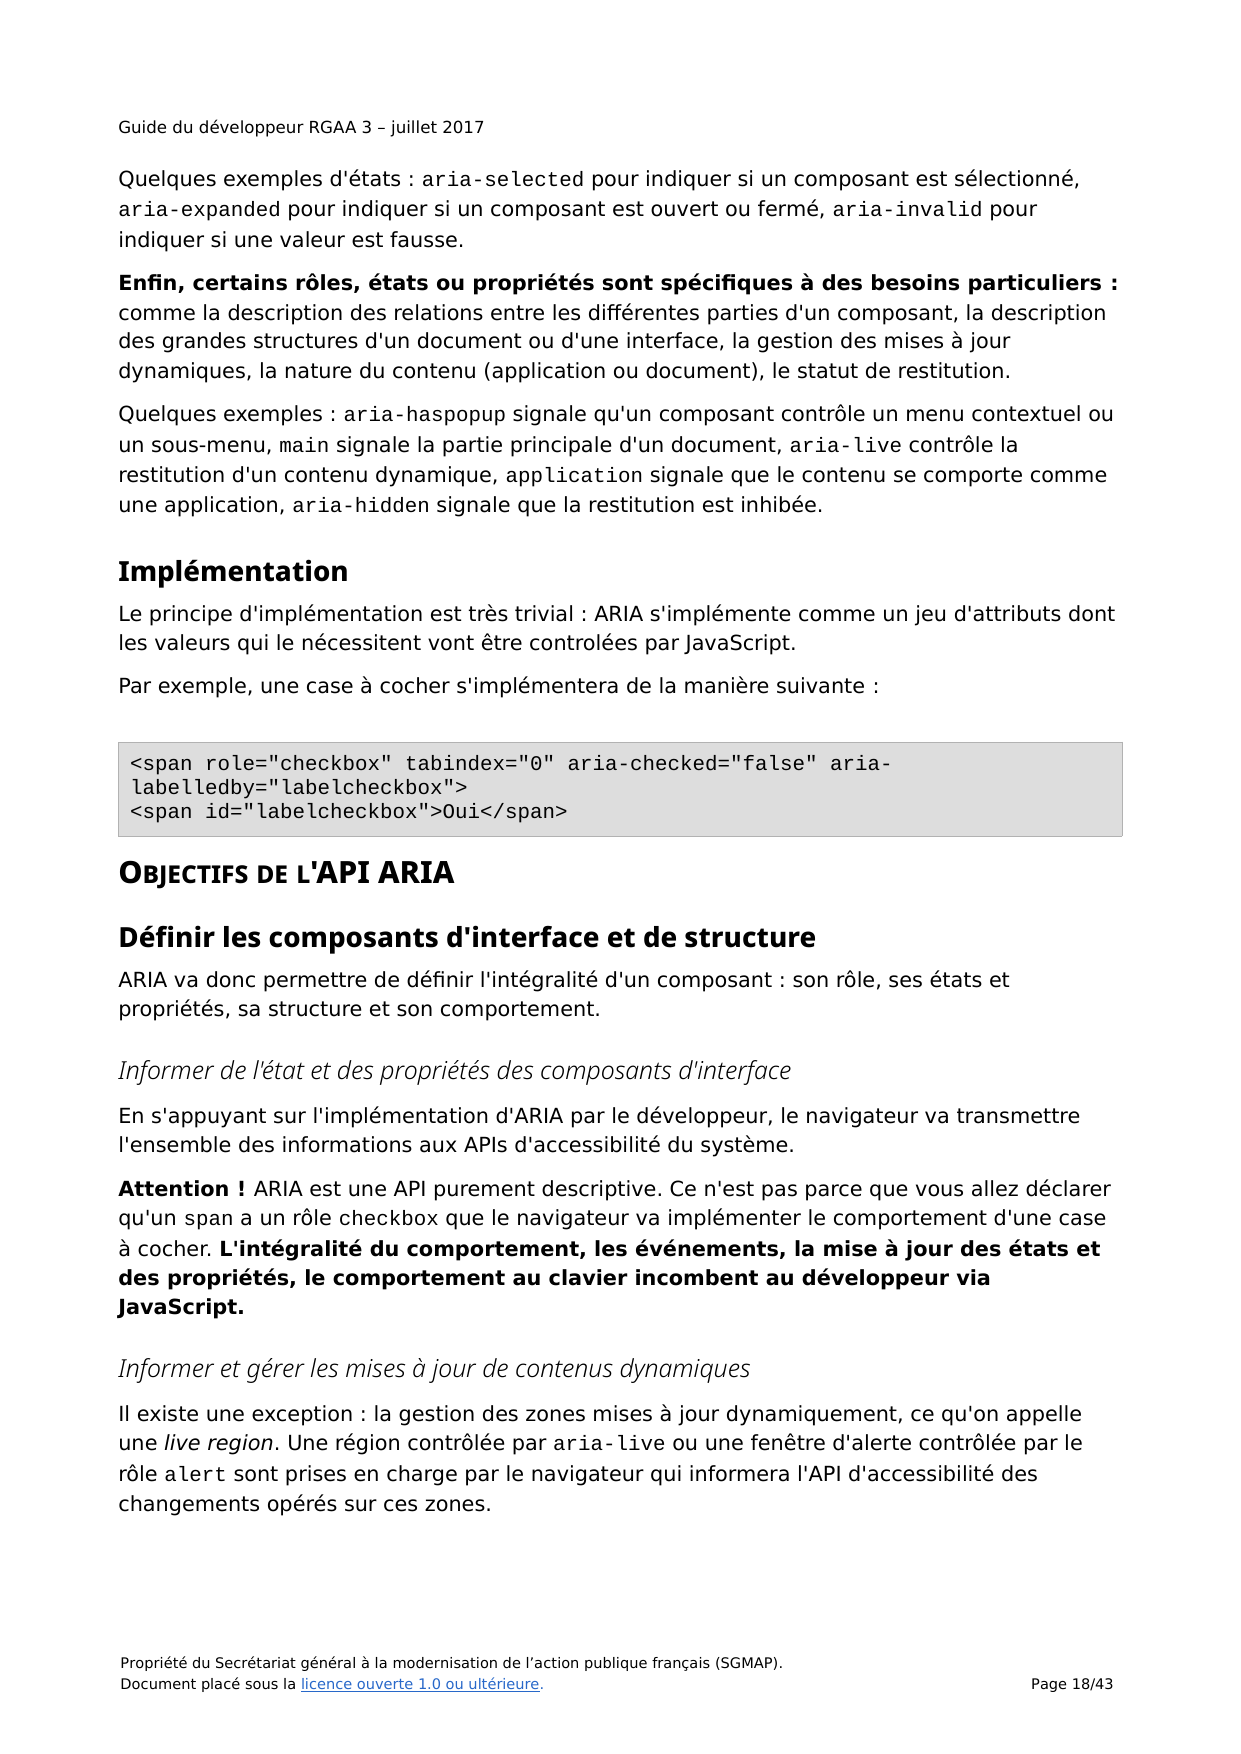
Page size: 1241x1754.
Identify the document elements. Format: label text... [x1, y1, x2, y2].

subtitle Implémentation [118, 551, 1122, 589]
subtitle Objectifs de l'API ARIA [118, 851, 1122, 893]
text Le principe d'implémentation est très trivial : ARIA s'implémente comme un jeu d'attributs dont les valeurs qui le nécessitent vont être controlées par JavaScript. [118, 602, 1122, 655]
text Par exemple, une case à cocher s'implémentera de la manière suivante : [118, 674, 1122, 698]
text Quelques exemples d'états : aria-selected pour indiquer si un composant est sélectionné, aria-expanded pour indiquer si un composant est ouvert ou fermé, aria-invalid pour indiquer si une valeur est fausse. [118, 167, 1122, 252]
text Attention ! ARIA est une API purement descriptive. Ce n'est pas parce que vous allez déclarer qu'un span a un rôle checkbox que le navigateur va implémenter le comportement d'une case à cocher. L'intégralité du comportement, les événements, la mise à jour des états et des propriétés, le comportement au clavier incombent au développeur via JavaScript. [118, 1177, 1122, 1319]
text En s'appuyant sur l'implémentation d'ARIA par le développeur, le navigateur va transmettre l'ensemble des informations aux APIs d'accessibilité du système. [118, 1104, 1122, 1158]
text Il existe une exception : la gestion des zones mises à jour dynamiquement, ce qu'on appelle une live region. Une région contrôlée par aria-live ou une fenêtre d'alerte contrôlée par le rôle alert sont prises en charge par le navigateur qui informera l'API d'accessibilité des changements opérés sur ces zones. [118, 1402, 1122, 1516]
text <span id="labelcheckbox">Oui</span> [119, 789, 1122, 836]
text <span role="checkbox" tabindex="0" aria-checked="false" aria-labelledby="labelcheckbox"> [119, 743, 1122, 789]
subtitle Définir les composants d'interface et de structure [118, 918, 1122, 955]
text ARIA va donc permettre de définir l'intégralité d'un composant : son rôle, ses états et propriétés, sa structure et son comportement. [118, 968, 1122, 1021]
subtitle Informer de l'état et des propriétés des composants d'interface [118, 1053, 1122, 1087]
text Quelques exemples : aria-haspopup signale qu'un composant contrôle un menu contextuel ou un sous-menu, main signale la partie principale d'un document, aria-live contrôle la restitution d'un contenu dynamique, application signale que le contenu se comporte comme une application, aria-hidden signale que la restitution est inhibée. [118, 402, 1122, 519]
text Enfin, certains rôles, états ou propriétés sont spécifiques à des besoins particuliers : comme la description des relations entre les différentes parties d'un composant, la description des grandes structures d'un document ou d'une interface, la gestion des mises à jour dynamiques, la nature du contenu (application ou document), le statut de restitution. [118, 271, 1122, 383]
subtitle Informer et gérer les mises à jour de contenus dynamiques [118, 1351, 1122, 1384]
